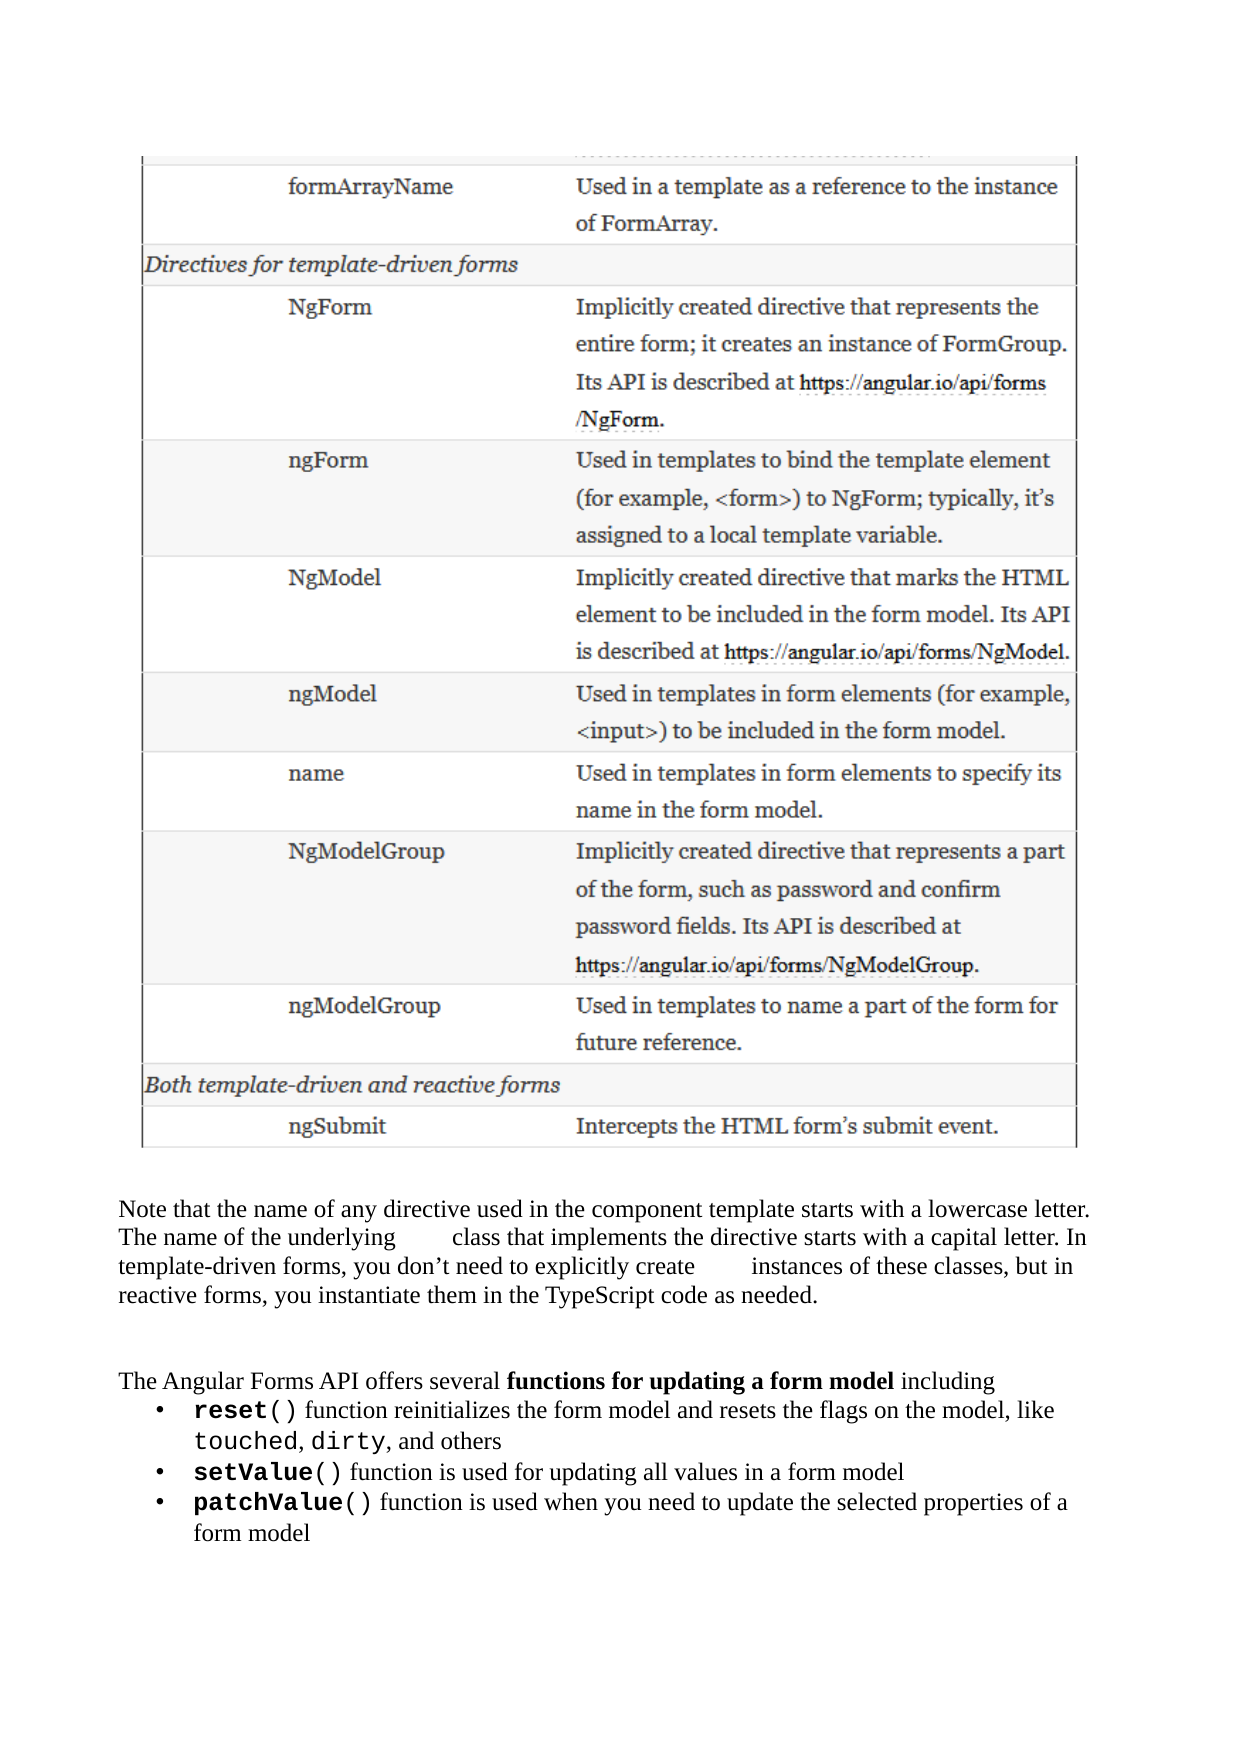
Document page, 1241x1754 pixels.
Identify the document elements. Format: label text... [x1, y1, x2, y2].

list reset() function reinitializes the form model and resets the flags on the model, like touched, dirty, and others [156, 1395, 1122, 1457]
picture [105, 156, 1110, 1165]
text The Angular Forms API offers several functions for updating a form model including [118, 1366, 1122, 1395]
list patchValue() function is used when you need to update the selected properties of a form model [156, 1487, 1122, 1547]
text Note that the name of any directive used in the component template starts with a lowercase letter. The name of the underlying class that implements the directive starts with a capital letter. In template-driven forms, you don’t need to explicitly create instances of these classes, but in reactive forms, you instantiate them in the TypeScript code as needed. [118, 1194, 1122, 1309]
list setValue() function is used for updating all values in a form model [156, 1457, 1122, 1487]
